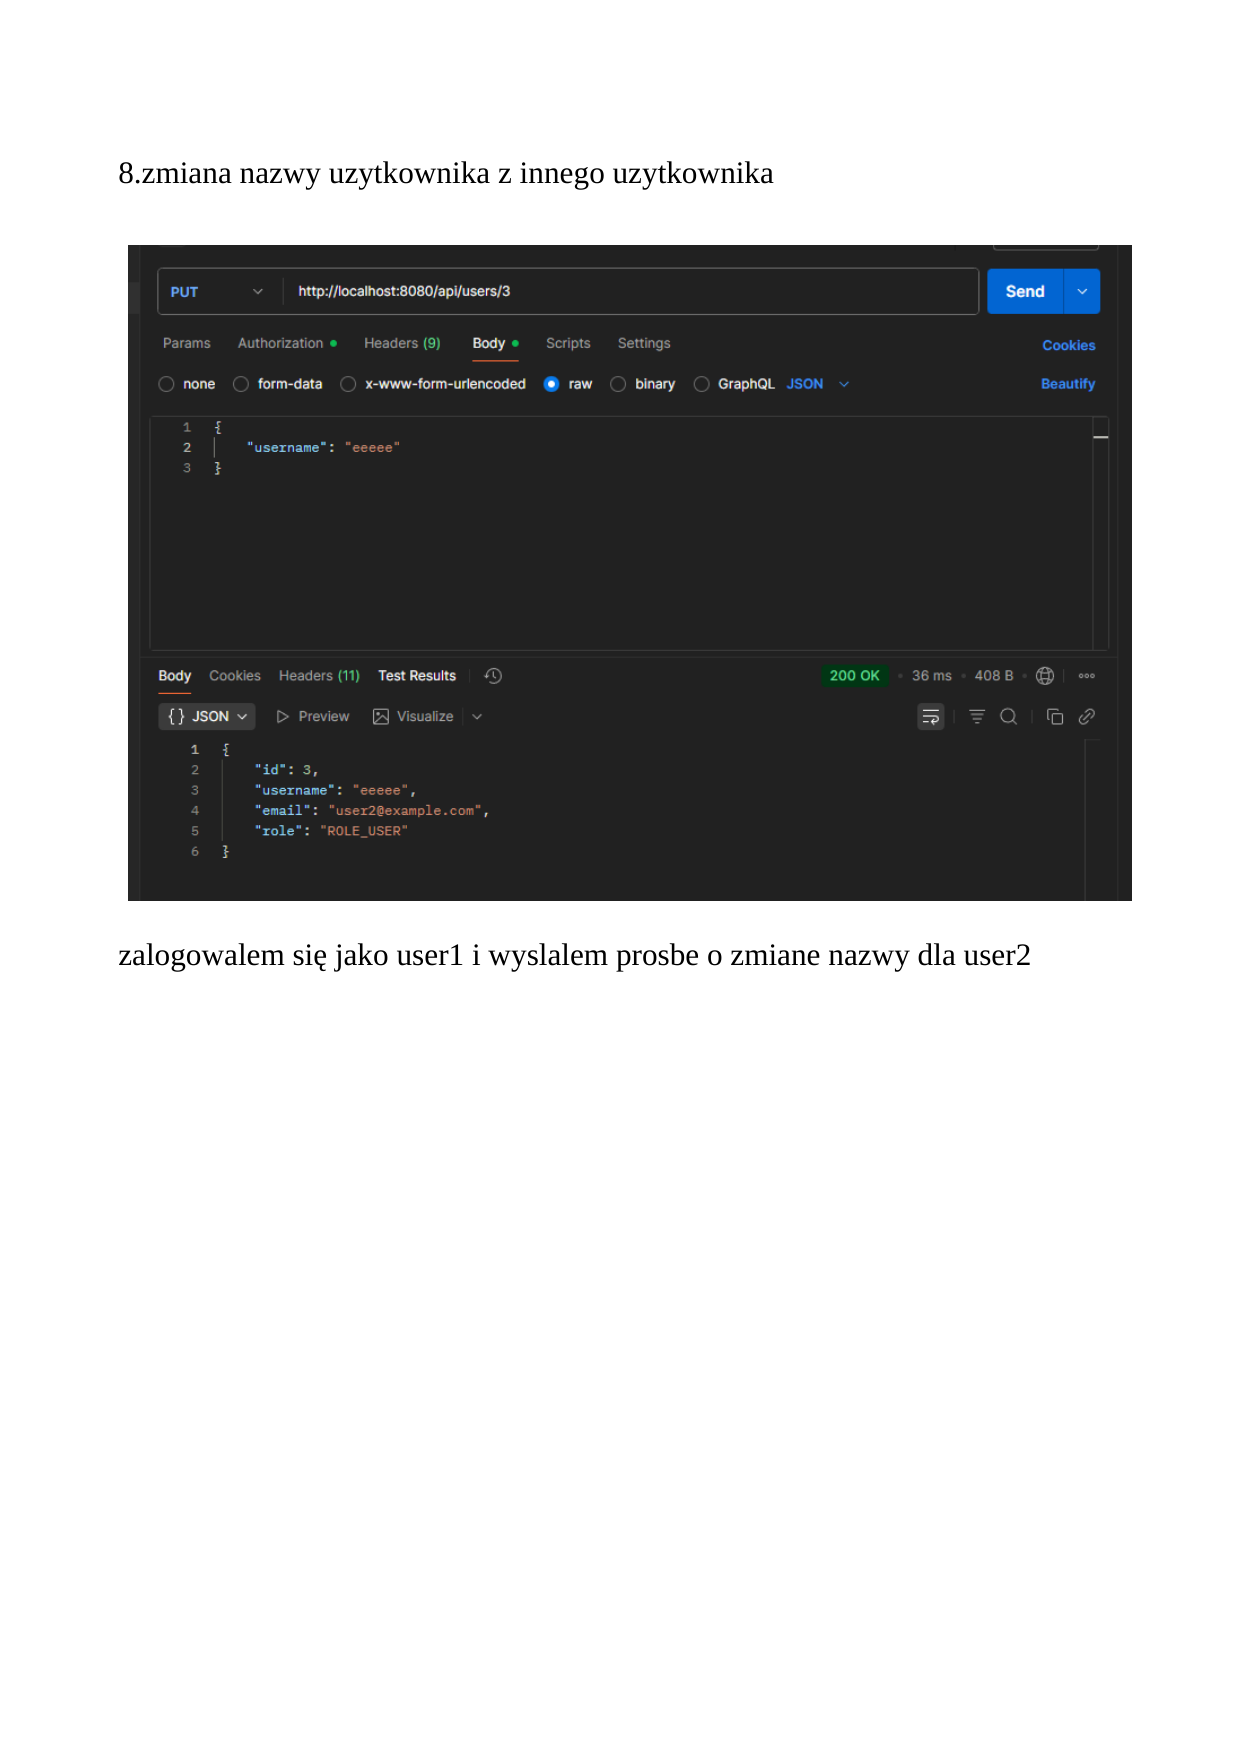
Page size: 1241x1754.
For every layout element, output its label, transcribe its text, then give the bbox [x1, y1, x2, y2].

text zalogowalem się jako user1 i wyslalem prosbe o zmiane nazwy dla user2 [118, 936, 1122, 972]
picture [128, 245, 1132, 901]
text 8.zmiana nazwy uzytkownika z innego uzytkownika [118, 154, 1122, 190]
